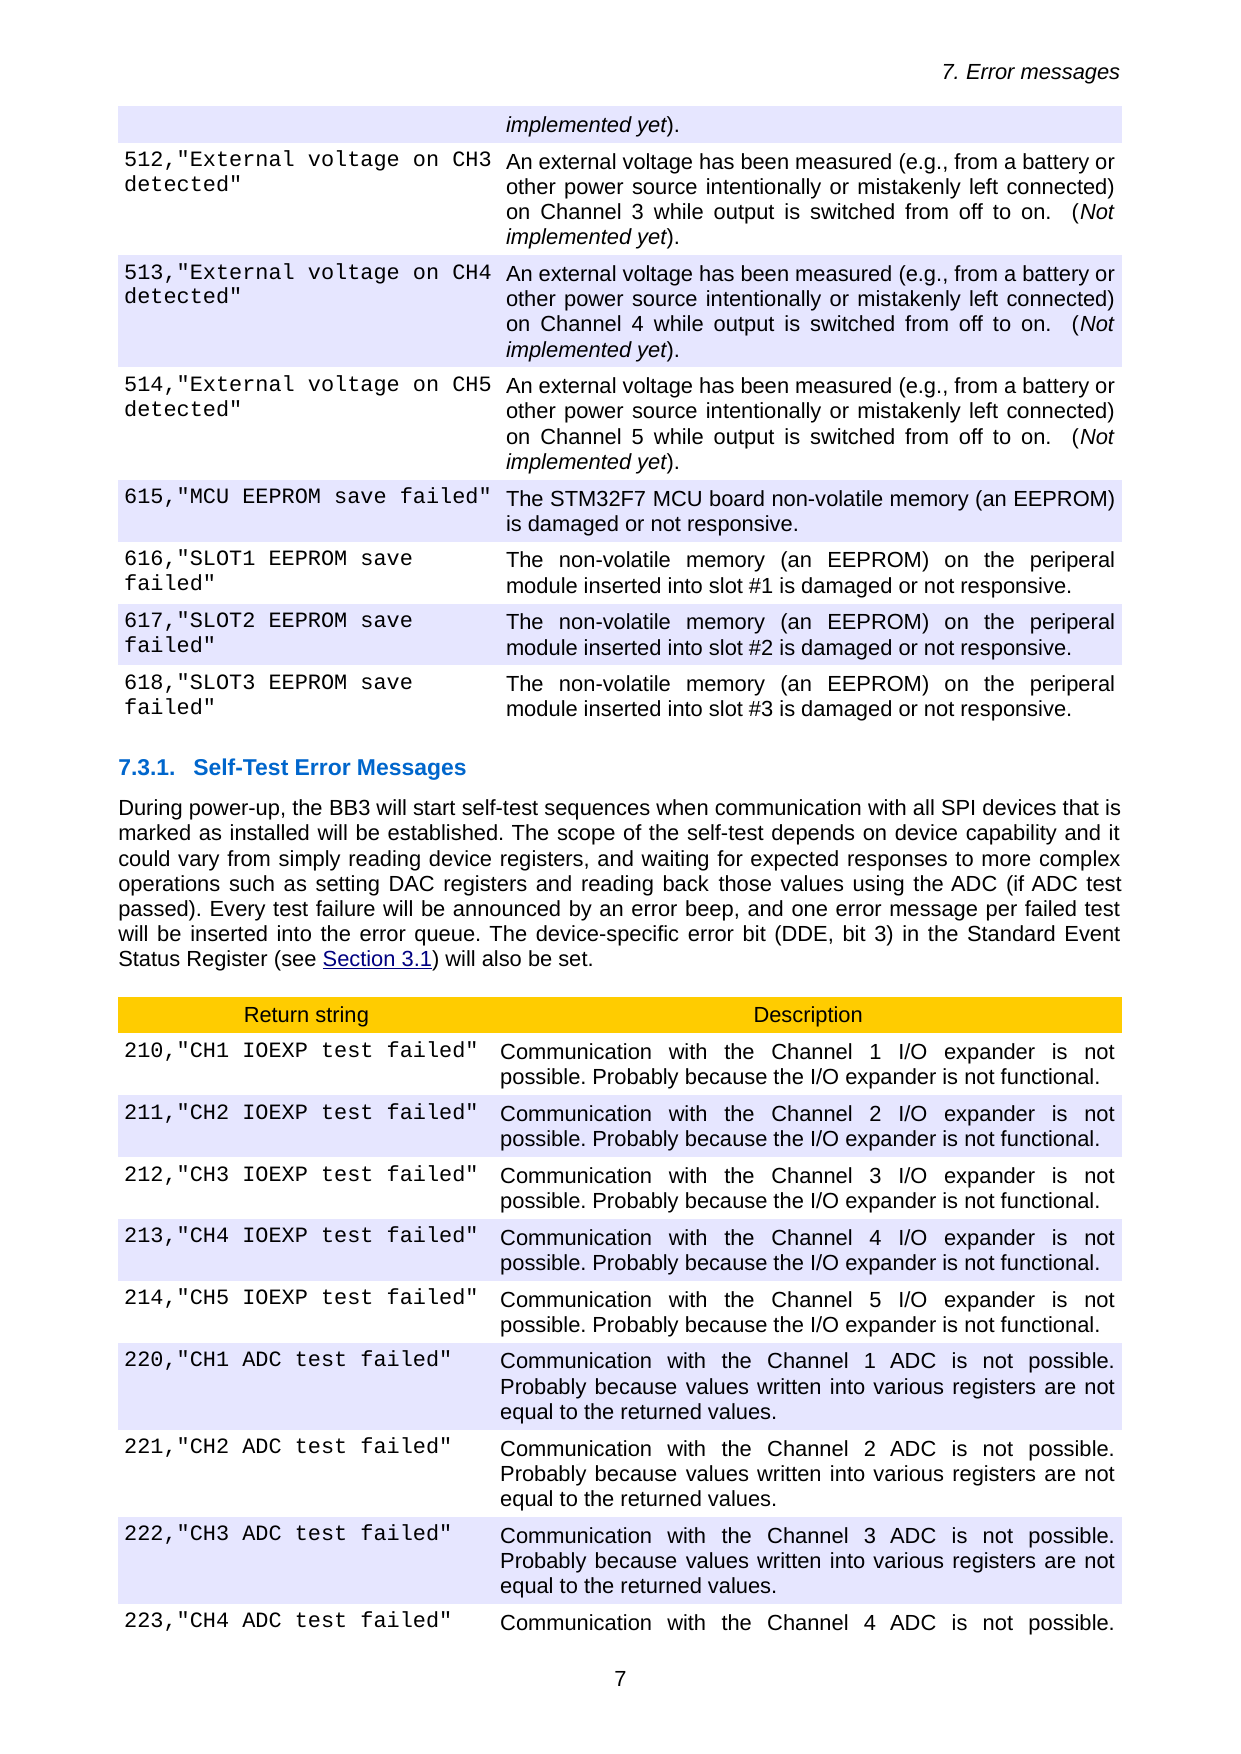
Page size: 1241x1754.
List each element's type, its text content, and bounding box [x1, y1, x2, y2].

table_cell 617,"SLOT2 EEPROM save failed" [118, 604, 500, 665]
table_cell The non-volatile memory (an EEPROM) on the periperal module inserted into slot #1 is damaged or not responsive. [500, 542, 1122, 603]
table_cell 210,"CH1 IOEXP test failed" [118, 1033, 494, 1095]
table_cell Communication with the Channel 3 ADC is not possible. Probably because values written into various registers are not equal to the returned values. [494, 1517, 1122, 1604]
table_cell 213,"CH4 IOEXP test failed" [118, 1219, 494, 1281]
table_cell 513,"External voltage on CH4 detected" [118, 255, 500, 367]
table_cell 615,"MCU EEPROM save failed" [118, 480, 500, 542]
table_cell Communication with the Channel 1 ADC is not possible. Probably because values written into various registers are not equal to the returned values. [494, 1343, 1122, 1430]
table_cell 212,"CH3 IOEXP test failed" [118, 1157, 494, 1219]
table_cell 512,"External voltage on CH3 detected" [118, 143, 500, 255]
table_cell The non-volatile memory (an EEPROM) on the periperal module inserted into slot #3 is damaged or not responsive. [500, 665, 1122, 727]
table_header Description [494, 997, 1122, 1033]
table_cell 616,"SLOT1 EEPROM save failed" [118, 542, 500, 603]
table_cell Communication with the Channel 4 I/O expander is not possible. Probably because the I/O expander is not functional. [494, 1219, 1122, 1281]
text During power-up, the BB3 will start self-test sequences when communication with all SPI devices that is marked as installed will be established. The scope of the self-test depends on device capability and it could vary from simply reading device registers, and waiting for expected responses to more complex operations such as setting DAC registers and reading back those values using the ADC (if ADC test passed). Every test failure will be announced by an error beep, and one error message per failed test will be inserted into the error queue. The device-specific error bit (DDE, bit 3) in the Standard Event Status Register (see Section 3.1) will also be set. [118, 795, 1122, 971]
table_cell Communication with the Channel 2 ADC is not possible. Probably because values written into various registers are not equal to the returned values. [494, 1430, 1122, 1517]
table_cell An external voltage has been measured (e.g., from a battery or other power source intentionally or mistakenly left connected) on Channel 4 while output is switched from off to on. (Not implemented yet). [500, 255, 1122, 367]
table_cell An external voltage has been measured (e.g., from a battery or other power source intentionally or mistakenly left connected) on Channel 5 while output is switched from off to on. (Not implemented yet). [500, 368, 1122, 480]
table_cell 223,"CH4 ADC test failed" [118, 1604, 494, 1641]
table_cell 211,"CH2 IOEXP test failed" [118, 1095, 494, 1157]
table_cell 514,"External voltage on CH5 detected" [118, 368, 500, 480]
table_cell 222,"CH3 ADC test failed" [118, 1517, 494, 1604]
table_cell Communication with the Channel 2 I/O expander is not possible. Probably because the I/O expander is not functional. [494, 1095, 1122, 1157]
table_cell The STM32F7 MCU board non-volatile memory (an EEPROM) is damaged or not responsive. [500, 480, 1122, 542]
table_cell 220,"CH1 ADC test failed" [118, 1343, 494, 1430]
table_header Return string [118, 997, 494, 1033]
table_cell Communication with the Channel 4 ADC is not possible. [494, 1604, 1122, 1641]
table_cell implemented yet). [500, 106, 1122, 143]
table_cell 221,"CH2 ADC test failed" [118, 1430, 494, 1517]
table_cell Communication with the Channel 5 I/O expander is not possible. Probably because the I/O expander is not functional. [494, 1281, 1122, 1343]
table_cell 214,"CH5 IOEXP test failed" [118, 1281, 494, 1343]
table_cell The non-volatile memory (an EEPROM) on the periperal module inserted into slot #2 is damaged or not responsive. [500, 604, 1122, 665]
table_cell 618,"SLOT3 EEPROM save failed" [118, 665, 500, 727]
table_cell [118, 106, 500, 143]
subtitle Self-Test Error Messages [118, 754, 1122, 780]
table_cell Communication with the Channel 1 I/O expander is not possible. Probably because the I/O expander is not functional. [494, 1033, 1122, 1095]
table_cell An external voltage has been measured (e.g., from a battery or other power source intentionally or mistakenly left connected) on Channel 3 while output is switched from off to on. (Not implemented yet). [500, 143, 1122, 255]
table_cell Communication with the Channel 3 I/O expander is not possible. Probably because the I/O expander is not functional. [494, 1157, 1122, 1219]
